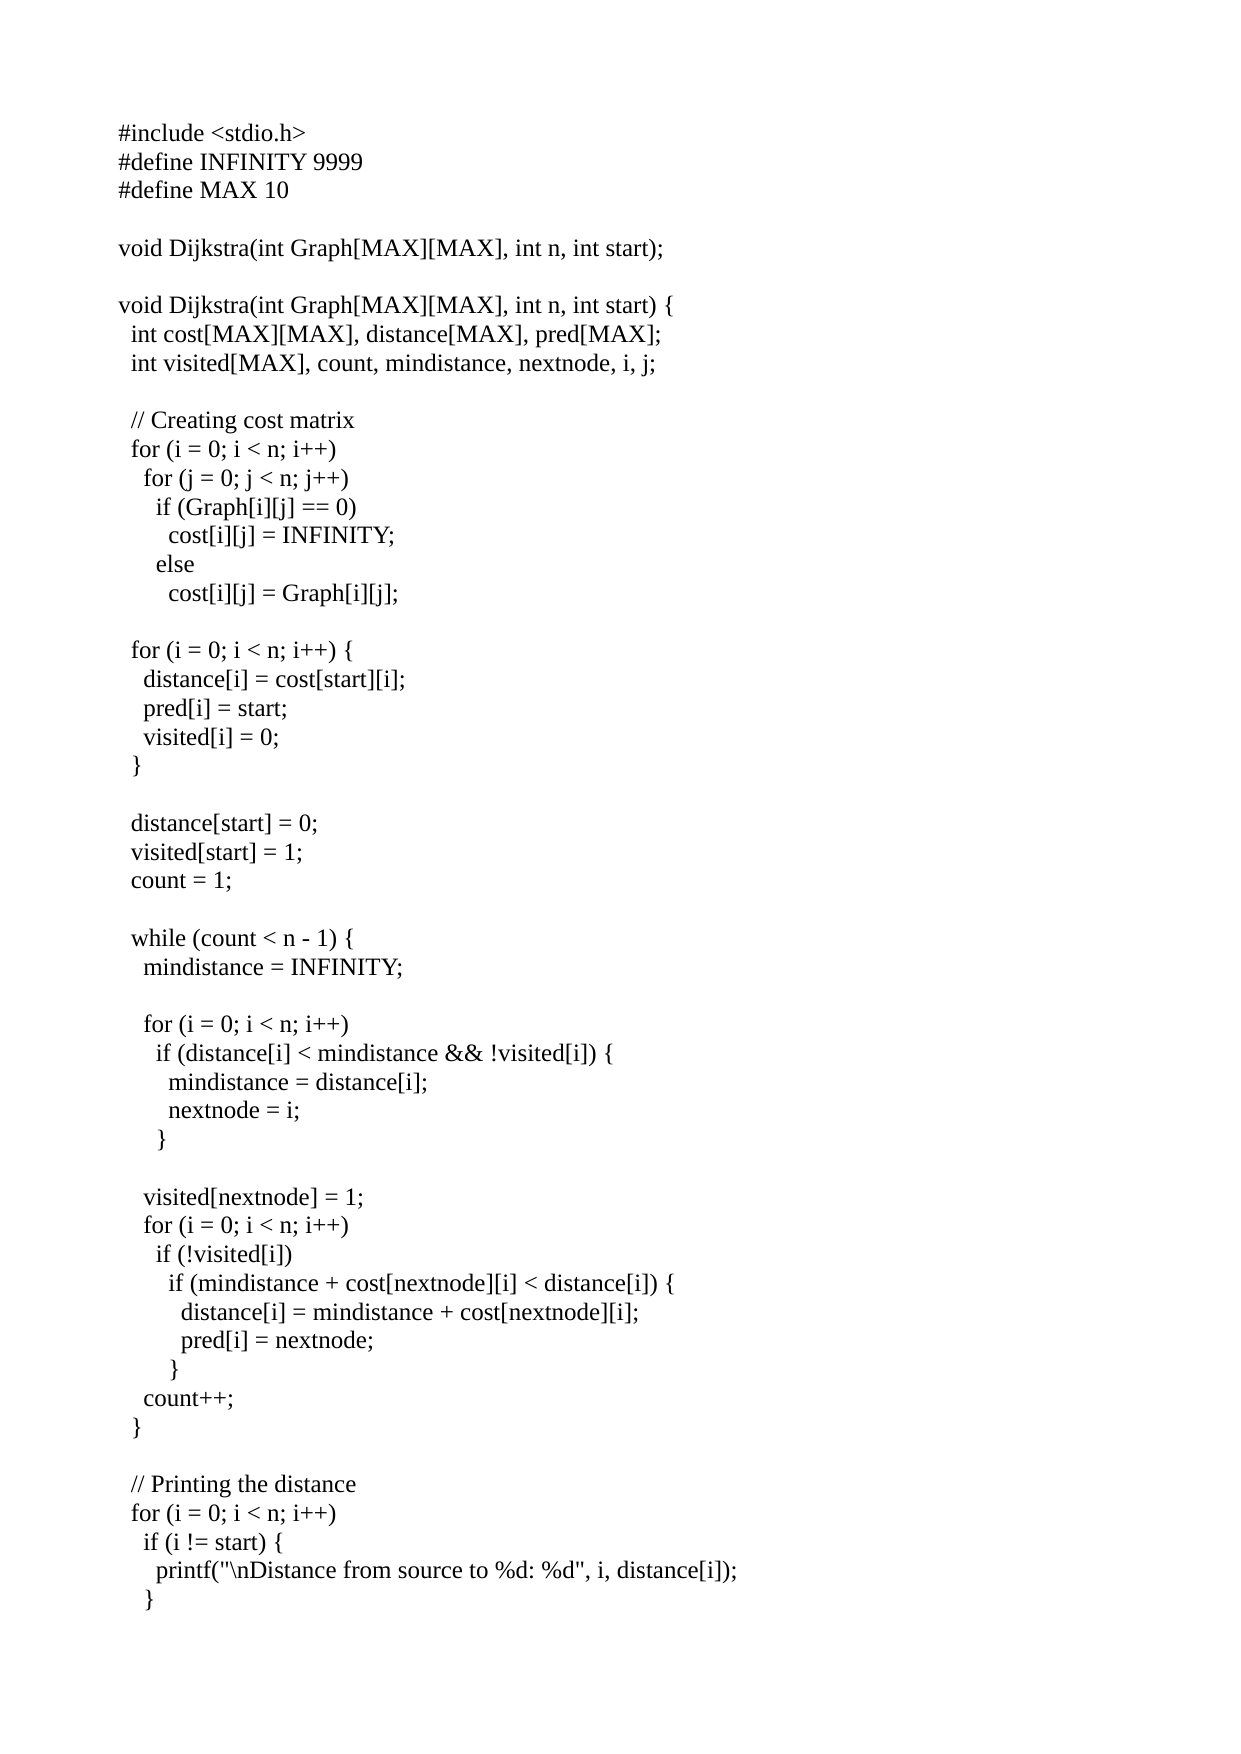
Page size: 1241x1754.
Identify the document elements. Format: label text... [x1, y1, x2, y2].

text #define INFINITY 9999 [118, 147, 1122, 176]
text distance[i] = mindistance + cost[nextnode][i]; [118, 1297, 1122, 1326]
text if (distance[i] < mindistance && !visited[i]) { [118, 1038, 1122, 1067]
text else [118, 549, 1122, 578]
text mindistance = distance[i]; [118, 1067, 1122, 1096]
text int visited[MAX], count, mindistance, nextnode, i, j; [118, 348, 1122, 377]
text cost[i][j] = INFINITY; [118, 521, 1122, 549]
text distance[i] = cost[start][i]; [118, 664, 1122, 693]
text while (count < n - 1) { [118, 923, 1122, 952]
text // Printing the distance [118, 1469, 1122, 1498]
text printf("\nDistance from source to %d: %d", i, distance[i]); [118, 1556, 1122, 1584]
text int cost[MAX][MAX], distance[MAX], pred[MAX]; [118, 319, 1122, 348]
text nextnode = i; [118, 1096, 1122, 1124]
text void Dijkstra(int Graph[MAX][MAX], int n, int start) { [118, 291, 1122, 319]
text if (mindistance + cost[nextnode][i] < distance[i]) { [118, 1268, 1122, 1297]
text visited[i] = 0; [118, 722, 1122, 751]
text for (j = 0; j < n; j++) [118, 463, 1122, 492]
text } [118, 1124, 1122, 1153]
text #define MAX 10 [118, 176, 1122, 204]
text distance[start] = 0; [118, 808, 1122, 837]
text #include <stdio.h> [118, 118, 1122, 147]
text for (i = 0; i < n; i++) [118, 1211, 1122, 1239]
text pred[i] = start; [118, 693, 1122, 722]
text pred[i] = nextnode; [118, 1326, 1122, 1354]
text count++; [118, 1383, 1122, 1412]
text } [118, 751, 1122, 779]
text for (i = 0; i < n; i++) [118, 434, 1122, 463]
text count = 1; [118, 866, 1122, 894]
text for (i = 0; i < n; i++) { [118, 636, 1122, 664]
text void Dijkstra(int Graph[MAX][MAX], int n, int start); [118, 233, 1122, 262]
text visited[start] = 1; [118, 837, 1122, 866]
text cost[i][j] = Graph[i][j]; [118, 578, 1122, 607]
text if (!visited[i]) [118, 1239, 1122, 1268]
text visited[nextnode] = 1; [118, 1182, 1122, 1211]
text mindistance = INFINITY; [118, 952, 1122, 981]
text for (i = 0; i < n; i++) [118, 1498, 1122, 1527]
text // Creating cost matrix [118, 406, 1122, 434]
text } [118, 1354, 1122, 1383]
text if (i != start) { [118, 1527, 1122, 1556]
text } [118, 1584, 1122, 1613]
text for (i = 0; i < n; i++) [118, 1009, 1122, 1038]
text if (Graph[i][j] == 0) [118, 492, 1122, 521]
text } [118, 1412, 1122, 1441]
